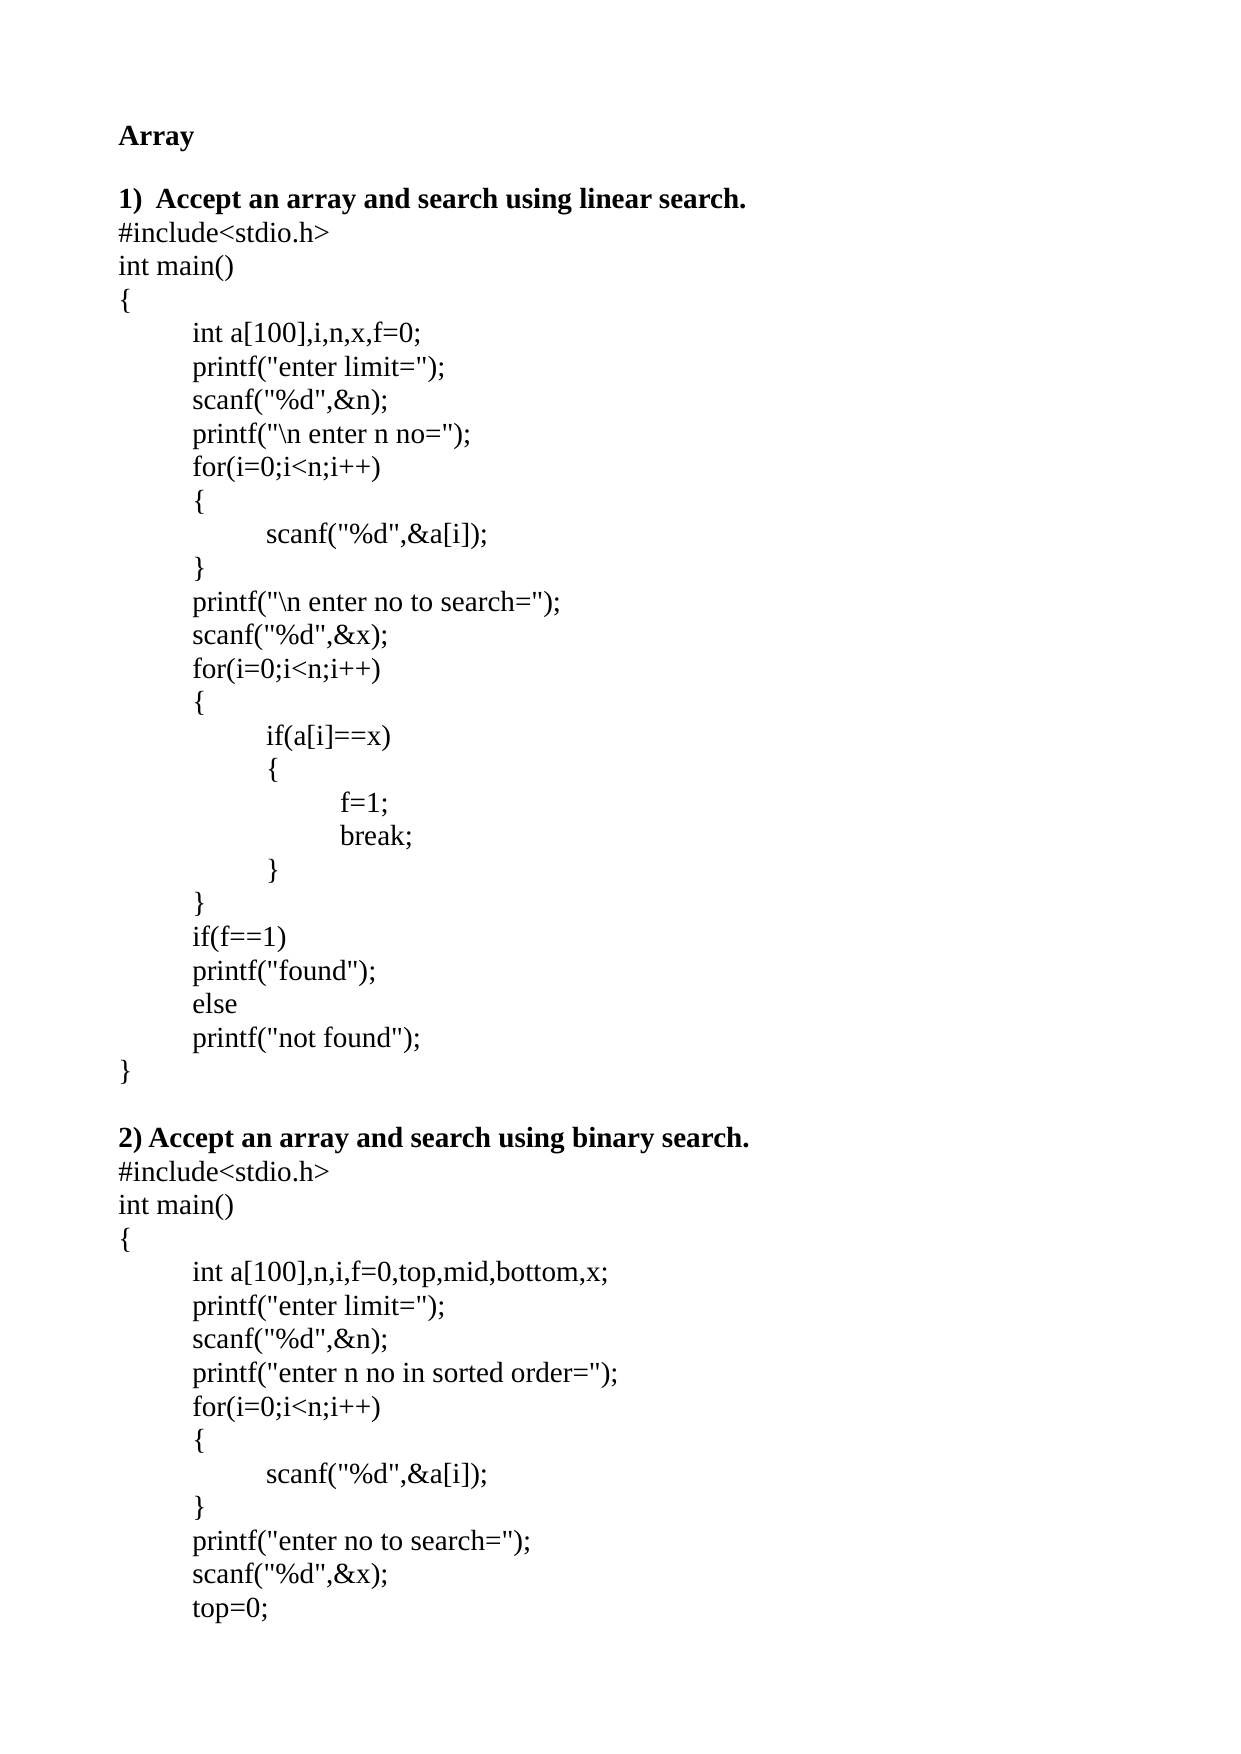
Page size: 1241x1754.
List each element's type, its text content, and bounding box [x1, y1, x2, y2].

text f=1; [118, 785, 1122, 818]
text } [118, 550, 1122, 584]
text scanf("%d",&n); [118, 382, 1122, 416]
text printf("enter limit="); [118, 349, 1122, 382]
text scanf("%d",&n); [118, 1322, 1122, 1355]
text scanf("%d",&x); [118, 617, 1122, 651]
text else [118, 986, 1122, 1020]
text int main() [118, 248, 1122, 282]
text } [118, 1489, 1122, 1523]
text break; [118, 818, 1122, 852]
text printf("\n enter n no="); [118, 416, 1122, 449]
text printf("\n enter no to search="); [118, 584, 1122, 617]
text } [118, 1053, 1122, 1087]
text 2) Accept an array and search using binary search. [118, 1120, 1122, 1154]
text 1) Accept an array and search using linear search. [118, 181, 1122, 215]
text int a[100],i,n,x,f=0; [118, 315, 1122, 349]
text printf("found"); [118, 953, 1122, 986]
text if(a[i]==x) [118, 718, 1122, 751]
text { [118, 483, 1122, 517]
text printf("enter n no in sorted order="); [118, 1355, 1122, 1389]
text scanf("%d",&a[i]); [118, 517, 1122, 550]
text { [118, 282, 1122, 315]
text { [118, 751, 1122, 785]
text printf("not found"); [118, 1020, 1122, 1053]
text } [118, 852, 1122, 886]
text for(i=0;i<n;i++) [118, 651, 1122, 684]
text top=0; [118, 1590, 1122, 1623]
text { [118, 1422, 1122, 1456]
text #include<stdio.h> [118, 215, 1122, 248]
text printf("enter limit="); [118, 1288, 1122, 1322]
text if(f==1) [118, 919, 1122, 953]
text #include<stdio.h> [118, 1154, 1122, 1187]
text scanf("%d",&a[i]); [118, 1456, 1122, 1489]
text int a[100],n,i,f=0,top,mid,bottom,x; [118, 1254, 1122, 1288]
text int main() [118, 1187, 1122, 1221]
text { [118, 1221, 1122, 1254]
text printf("enter no to search="); [118, 1523, 1122, 1556]
text } [118, 886, 1122, 919]
text scanf("%d",&x); [118, 1556, 1122, 1590]
text for(i=0;i<n;i++) [118, 1389, 1122, 1422]
text for(i=0;i<n;i++) [118, 449, 1122, 483]
text { [118, 684, 1122, 718]
